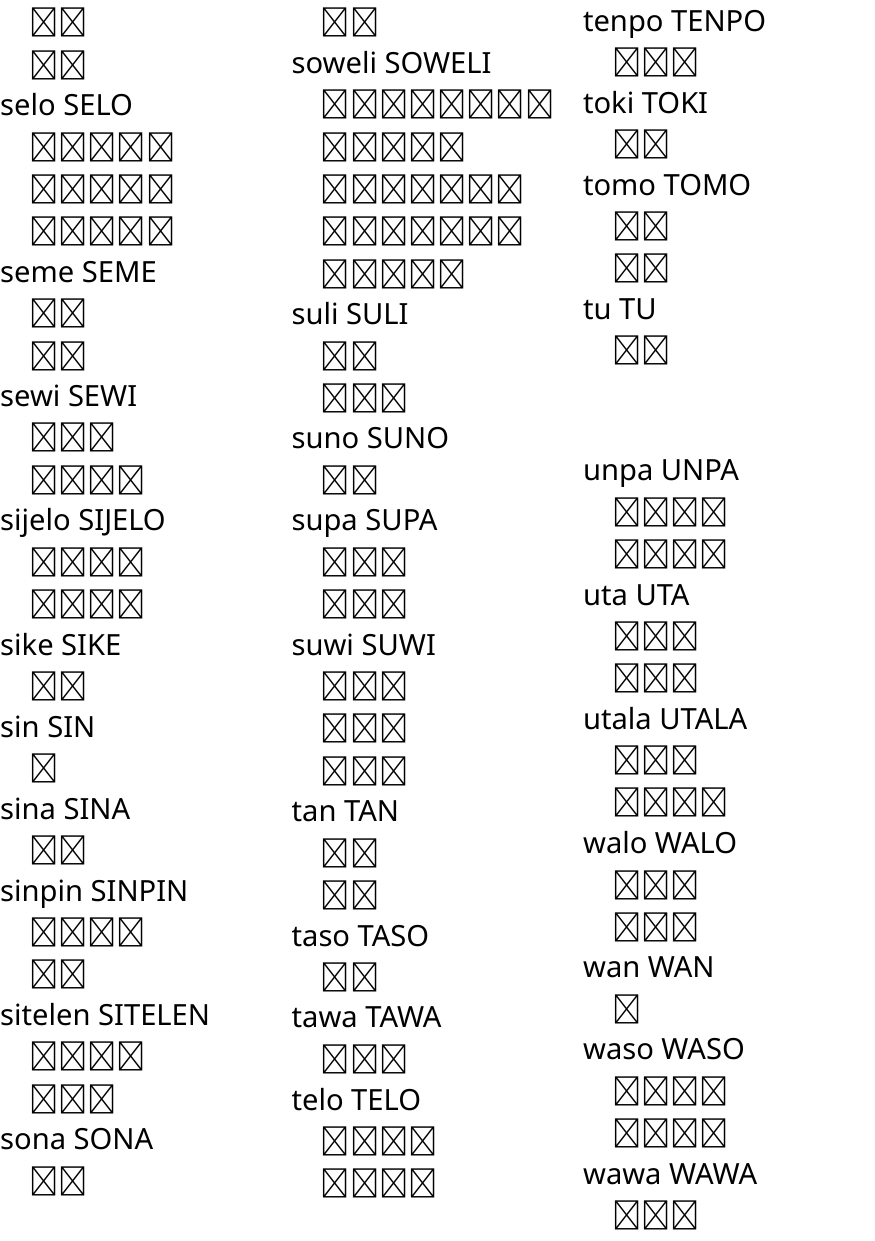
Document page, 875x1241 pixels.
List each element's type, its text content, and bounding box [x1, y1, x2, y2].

text sona SONA [0, 1118, 291, 1158]
text 󱲃󱲙󱲋󱲋 [583, 1068, 874, 1111]
text 󱲎󱲋󱲋󱲋 [0, 1034, 291, 1076]
text selo SELO [0, 84, 291, 124]
text toki TOKI [583, 82, 874, 122]
text sinpin SINPIN [0, 870, 291, 909]
text suno SUNO [291, 418, 583, 457]
text 󱲃󱲃󱲋 [291, 706, 583, 748]
text 󱲚󱲙 [291, 954, 583, 997]
text 󱲙󱲚󱲙󱲙 [0, 539, 291, 582]
text 󱲃󱲚󱲚 [291, 1036, 583, 1079]
text 󱲔󱲔󱲙 [0, 415, 291, 457]
text suwi SUWI [291, 624, 583, 664]
text 󱲐󱲋 [0, 291, 291, 333]
text sijelo SIJELO [0, 500, 291, 539]
text 󱲓󱲂 [291, 872, 583, 915]
text 󱲔󱲓󱲔󱲓 [291, 1161, 583, 1203]
text 󱲔󱲚󱲋 [583, 613, 874, 656]
text wan WAN [583, 947, 874, 986]
text sina SINA [0, 788, 291, 828]
text sike SIKE [0, 624, 291, 664]
text tawa TAWA [291, 997, 583, 1036]
text wawa WAWA [583, 1153, 874, 1193]
text 󱲙󱲈󱲙 [583, 1193, 874, 1235]
text 󱲉󱲋󱲋󱲙󱲙 [291, 124, 583, 167]
text 󱲂󱲂 [291, 333, 583, 375]
text 󱲍 [0, 746, 291, 788]
text 󱲚󱲉󱲋󱲋󱲙󱲙󱲙󱲙 [291, 82, 583, 124]
text 󱲚󱲔󱲋 [583, 656, 874, 698]
text 󱲎󱲍 [0, 1158, 291, 1200]
text 󱲙󱲚󱲙󱲙󱲙 [0, 124, 291, 167]
text sin SIN [0, 706, 291, 746]
text 󱲈󱲈 [0, 664, 291, 706]
text 󱲉󱲙󱲙󱲙󱲙󱲋󱲋 [291, 167, 583, 209]
text 󱲚󱲚󱲙󱲚󱲚 [0, 209, 291, 251]
text 󱲋󱲃󱲃 [291, 748, 583, 791]
text soweli SOWELI [291, 42, 583, 82]
text uta UTA [583, 574, 874, 613]
text 󱲂󱲃󱲂 [583, 738, 874, 780]
text 󱲃󱲅 [583, 204, 874, 246]
text 󱲅󱲃 [583, 246, 874, 288]
text 󱲂󱲓 [291, 830, 583, 872]
text 󱲎󱲋󱲋 [0, 1076, 291, 1118]
text 󱲈󱲎 [291, 457, 583, 500]
text walo WALO [583, 822, 874, 862]
text 󱲙󱲙 [583, 328, 874, 370]
text 󱲉󱲙󱲙󱲋󱲋 [291, 251, 583, 293]
text 󱲚󱲙󱲙󱲙󱲙 [0, 167, 291, 209]
text 󱲙󱲔󱲔󱲙 [0, 457, 291, 500]
text sewi SEWI [0, 375, 291, 415]
text 󱲋󱲐 [0, 333, 291, 375]
text 󱲓󱲓󱲂󱲈 [583, 489, 874, 532]
text 󱲓󱲔󱲓󱲔 [291, 1118, 583, 1161]
text 󱲋󱲍 [0, 0, 291, 42]
text tomo TOMO [583, 164, 874, 204]
text tu TU [583, 288, 874, 328]
text 󱲚󱲙󱲙󱲙 [0, 582, 291, 624]
text 󱲚󱲙󱲚󱲋 [0, 909, 291, 952]
text 󱲚󱲙󱲙 [291, 539, 583, 582]
text sitelen SITELEN [0, 994, 291, 1034]
text 󱲋󱲋󱲃󱲙 [583, 1111, 874, 1153]
text tenpo TENPO [583, 0, 874, 40]
text seme SEME [0, 251, 291, 291]
text 󱲚󱲃󱲂 [583, 904, 874, 947]
text supa SUPA [291, 500, 583, 539]
text 󱲇󱲋 [0, 952, 291, 994]
text unpa UNPA [583, 449, 874, 489]
text 󱲉󱲋󱲋󱲙󱲙󱲙󱲙 [291, 209, 583, 251]
text 󱲈󱲍 [583, 122, 874, 164]
text 󱲃󱲋󱲃 [291, 664, 583, 706]
text 󱲓󱲓󱲔󱲈 [583, 532, 874, 574]
text 󱲈󱲙󱲚 [583, 40, 874, 82]
text 󱲙󱲙󱲚 [291, 582, 583, 624]
text 󱲙󱲂󱲙 [291, 375, 583, 418]
text taso TASO [291, 915, 583, 954]
text telo TELO [291, 1079, 583, 1118]
text 󱲍󱲋 [0, 42, 291, 84]
text 󱲈󱲙 [0, 828, 291, 870]
text 󱲂󱲂󱲃󱲂 [583, 780, 874, 822]
text 󱲍󱲎 [291, 0, 583, 42]
text 󱲃󱲚󱲂 [583, 862, 874, 904]
text utala UTALA [583, 698, 874, 738]
text 󱲙 [583, 986, 874, 1029]
text waso WASO [583, 1029, 874, 1068]
text suli SULI [291, 293, 583, 333]
text tan TAN [291, 791, 583, 830]
